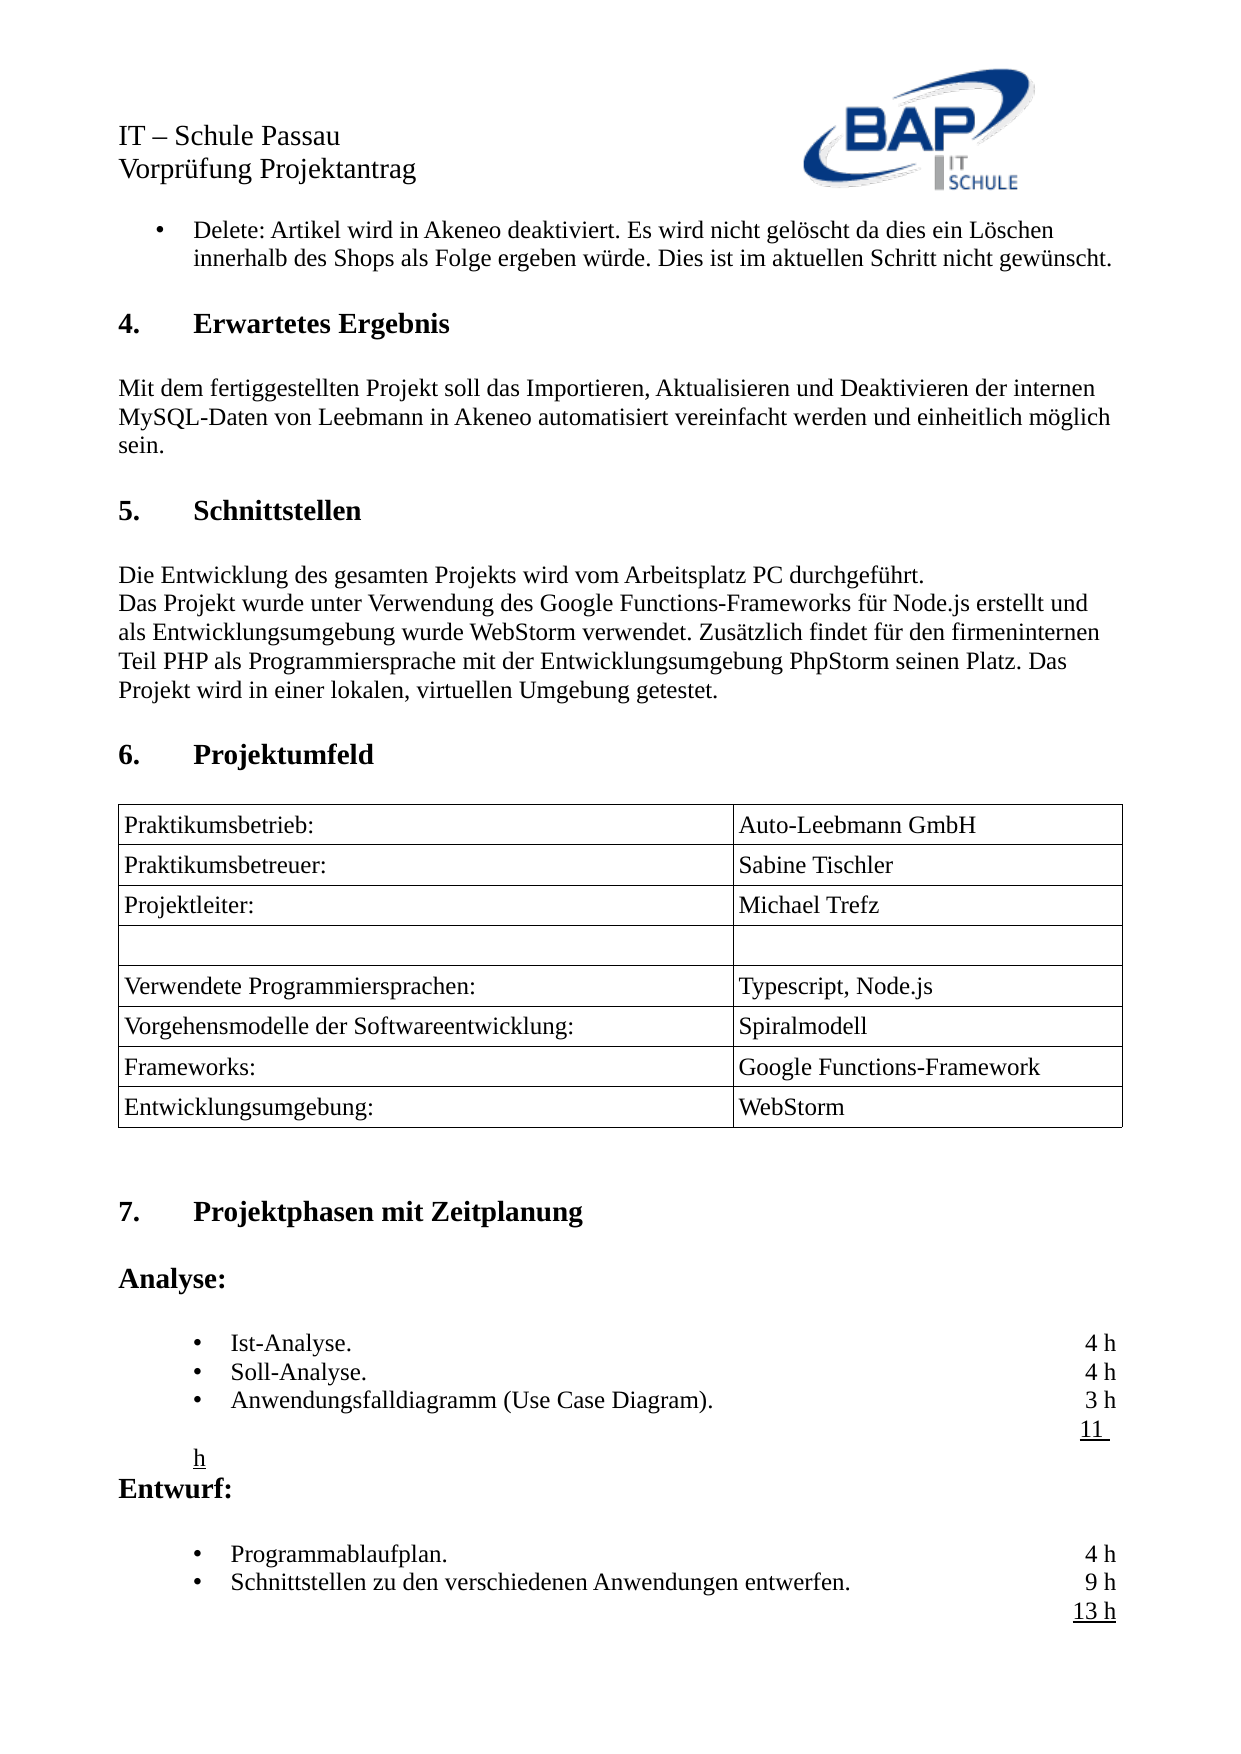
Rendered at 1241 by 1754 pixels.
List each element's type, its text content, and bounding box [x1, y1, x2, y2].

table_cell Google Functions-Framework [734, 1047, 1122, 1086]
table_header Praktikumsbetrieb: [119, 805, 733, 844]
table_cell Michael Trefz [734, 886, 1122, 925]
text Analyse: [118, 1261, 1122, 1294]
table_cell Entwicklungsumgebung: [119, 1087, 733, 1127]
list Anwendungsfalldiagramm (Use Case Diagram). 3 h [193, 1385, 1122, 1414]
table_cell Frameworks: [119, 1047, 733, 1086]
text Die Entwicklung des gesamten Projekts wird vom Arbeitsplatz PC durchgeführt. [118, 560, 1122, 588]
list Projektphasen mit Zeitplanung [118, 1194, 1122, 1227]
list Soll-Analyse. 4 h [193, 1357, 1122, 1385]
list Schnittstellen zu den verschiedenen Anwendungen entwerfen. 9 h 13 h [193, 1567, 1122, 1625]
table_cell Vorgehensmodelle der Softwareentwicklung: [119, 1007, 733, 1046]
table_cell Sabine Tischler [734, 845, 1122, 885]
text Entwurf: [118, 1472, 1122, 1505]
table_cell Typescript, Node.js [734, 966, 1122, 1006]
list Ist-Analyse. 4 h [193, 1328, 1122, 1357]
table_header Auto-Leebmann GmbH [734, 805, 1122, 844]
table_cell Spiralmodell [734, 1007, 1122, 1046]
list Projektumfeld [118, 737, 1122, 771]
list Programmablaufplan. 4 h [193, 1539, 1122, 1567]
table_cell Projektleiter: [119, 886, 733, 925]
list Delete: Artikel wird in Akeneo deaktiviert. Es wird nicht gelöscht da dies ein Löschen innerhalb des Shops als Folge ergeben würde. Dies ist im aktuellen Schritt nicht gewünscht. [156, 215, 1122, 272]
table_cell WebStorm [734, 1087, 1122, 1127]
text Das Projekt wurde unter Verwendung des Google Functions-Frameworks für Node.js erstellt und als Entwicklungsumgebung wurde WebStorm verwendet. Zusätzlich findet für den firmeninternen Teil PHP als Programmiersprache mit der Entwicklungsumgebung PhpStorm seinen Platz. Das Projekt wird in einer lokalen, virtuellen Umgebung getestet. [118, 588, 1122, 703]
list Erwartetes Ergebnis [118, 306, 1122, 339]
table_cell [734, 926, 1122, 965]
text 11 h [193, 1414, 1122, 1472]
picture [798, 63, 1115, 198]
table_cell [119, 926, 733, 965]
table_cell Praktikumsbetreuer: [119, 845, 733, 885]
table_cell Verwendete Programmiersprachen: [119, 966, 733, 1006]
list Schnittstellen [118, 493, 1122, 526]
text Mit dem fertiggestellten Projekt soll das Importieren, Aktualisieren und Deaktivieren der internen MySQL-Daten von Leebmann in Akeneo automatisiert vereinfacht werden und einheitlich möglich sein. [118, 373, 1122, 459]
